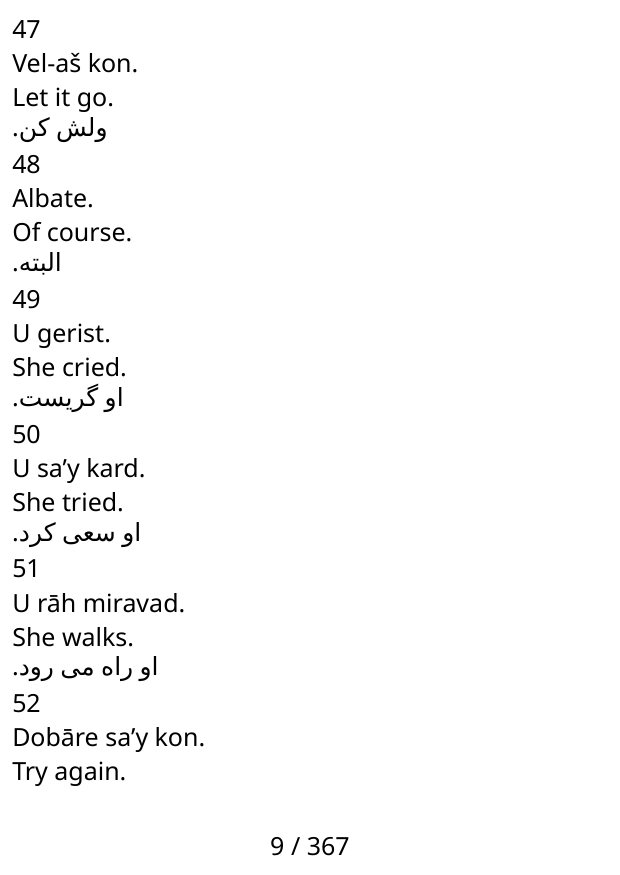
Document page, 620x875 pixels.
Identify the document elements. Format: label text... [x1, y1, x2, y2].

text ولش کن. [12, 114, 607, 147]
text 50 [12, 416, 607, 450]
text She tried. [12, 484, 607, 518]
text Albate. [12, 181, 607, 215]
text 49 [12, 282, 607, 316]
text 51 [12, 551, 607, 585]
text او سعی کرد. [12, 518, 607, 551]
text Of course. [12, 215, 607, 249]
text Vel-aš kon. [12, 46, 607, 80]
text Dobāre sa’y kon. [12, 720, 607, 754]
text 47 [12, 12, 607, 46]
text 52 [12, 686, 607, 720]
text U rāh mi‌ravad. [12, 585, 607, 619]
text Let it go. [12, 80, 607, 114]
text او راه می رود. [12, 653, 607, 686]
text U gerist. [12, 316, 607, 350]
text 48 [12, 147, 607, 181]
text She cried. [12, 350, 607, 384]
text She walks. [12, 619, 607, 653]
text او گریست. [12, 384, 607, 416]
text Try again. [12, 754, 607, 788]
text U sa’y kard. [12, 450, 607, 484]
text البته. [12, 249, 607, 282]
